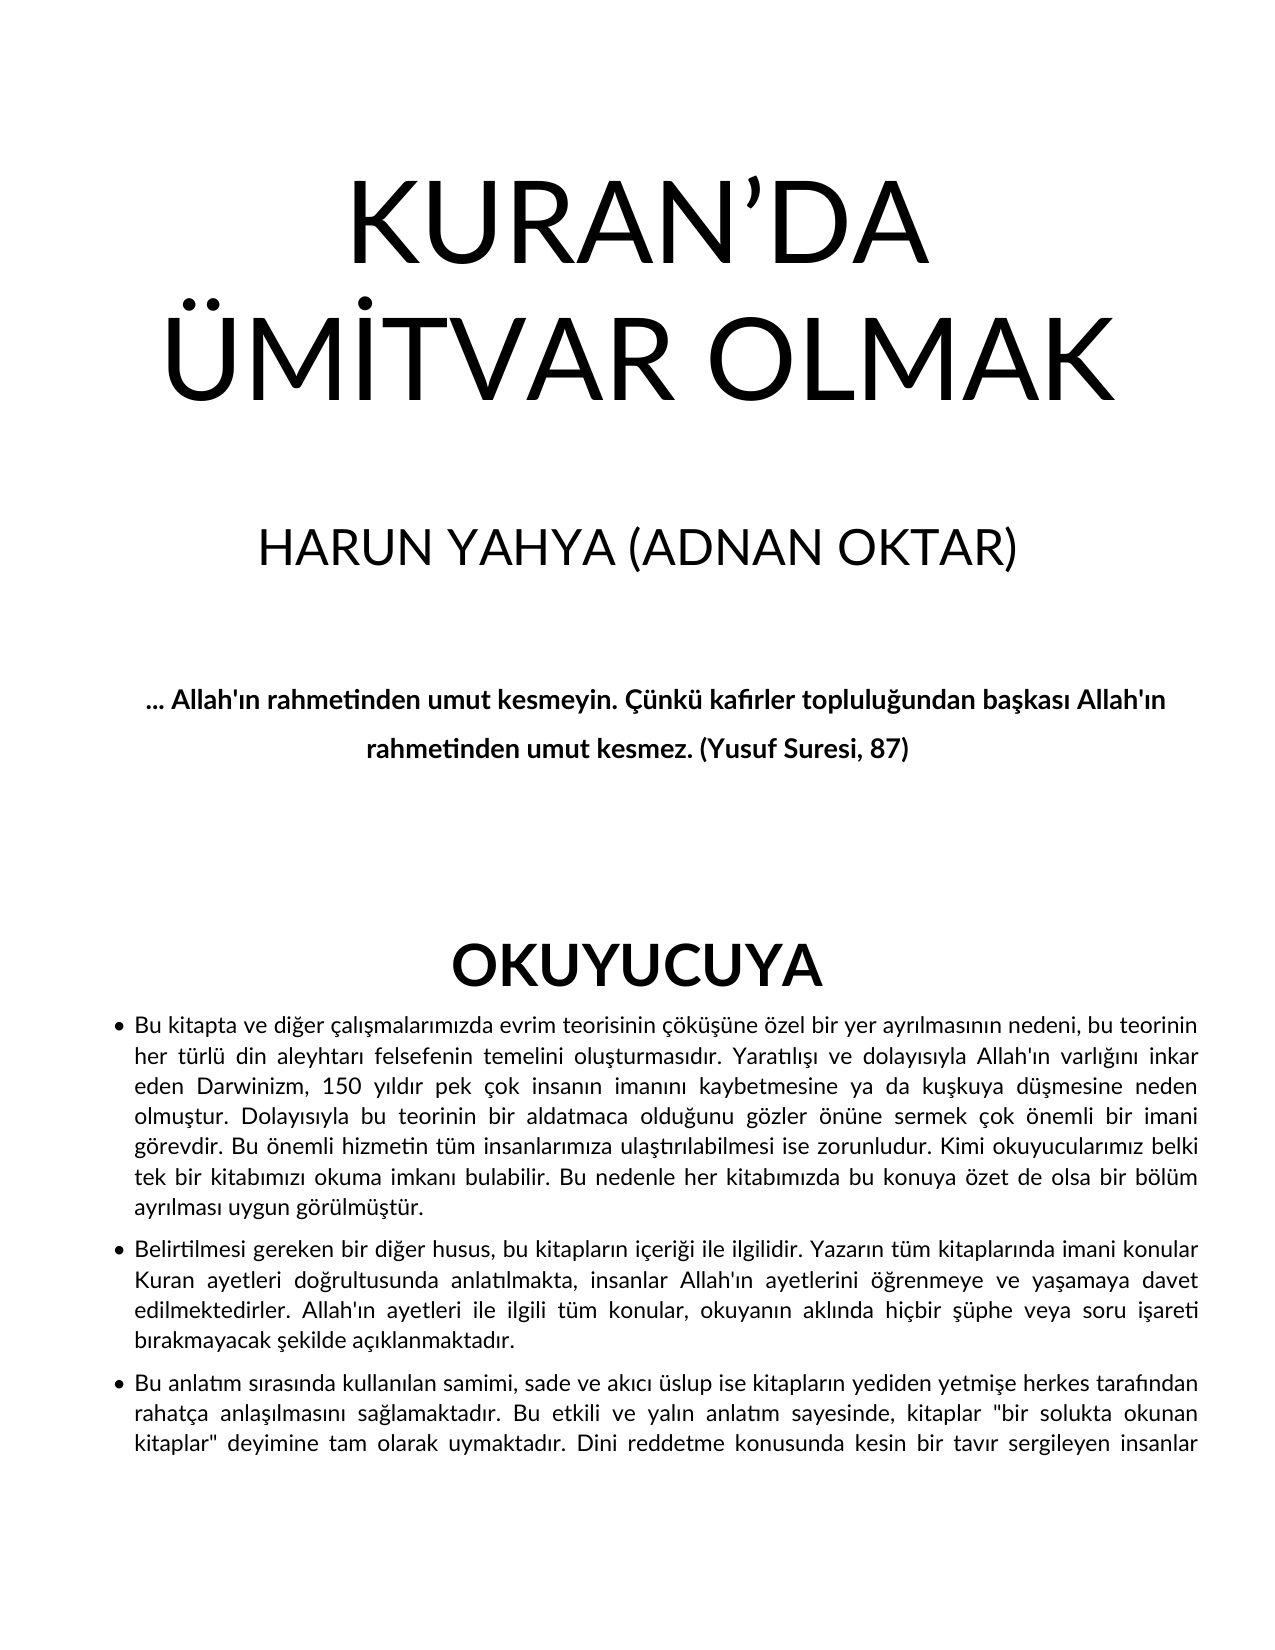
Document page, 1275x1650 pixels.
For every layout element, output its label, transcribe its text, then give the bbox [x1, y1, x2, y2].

text • Bu anlatım sırasında kullanılan samimi, sade ve akıcı üslup ise kitapların yediden yetmişe herkes tarafından rahatça anlaşılmasını sağlamaktadır. Bu etkili ve yalın anlatım sayesinde, kitaplar "bir solukta okunan kitaplar" deyimine tam olarak uymaktadır. Dini reddetme konusunda kesin bir tavır sergileyen insanlar [112, 1368, 1200, 1456]
text • Bu kitapta ve diğer çalışmalarımızda evrim teorisinin çöküşüne özel bir yer ayrılmasının nedeni, bu teorinin her türlü din aleyhtarı felsefenin temelini oluşturmasıdır. Yaratılışı ve dolayısıyla Allah'ın varlığını inkar eden Darwinizm, 150 yıldır pek çok insanın imanını kaybetmesine ya da kuşkuya düşmesine neden olmuştur. Dolayısıyla bu teorinin bir aldatmaca olduğunu gözler önüne sermek çok önemli bir imani görevdir. Bu önemli hizmetin tüm insanlarımıza ulaştırılabilmesi ise zorunludur. Kimi okuyucularımız belki tek bir kitabımızı okuma imkanı bulabilir. Bu nedenle her kitabımızda bu konuya özet de olsa bir bölüm ayrılması uygun görülmüştür. [112, 1011, 1200, 1220]
text • Belirtilmesi gereken bir diğer husus, bu kitapların içeriği ile ilgilidir. Yazarın tüm kitaplarında imani konular Kuran ayetleri doğrultusunda anlatılmakta, insanlar Allah'ın ayetlerini öğrenmeye ve yaşamaya davet edilmektedirler. Allah'ın ayetleri ile ilgili tüm konular, okuyanın aklında hiçbir şüphe veya soru işareti bırakmayacak şekilde açıklanmaktadır. [112, 1235, 1200, 1353]
text ... Allah'ın rahmetinden umut kesmeyin. Çünkü kafirler topluluğundan başkası Allah'ın rahmetinden umut kesmez. (Yusuf Suresi, 87) [75, 682, 1200, 764]
subtitle OKUYUCUYA [75, 929, 1200, 999]
title KURAN’DA ÜMİTVAR OLMAK [75, 150, 1200, 425]
text HARUN YAHYA (ADNAN OKTAR) [75, 516, 1200, 576]
